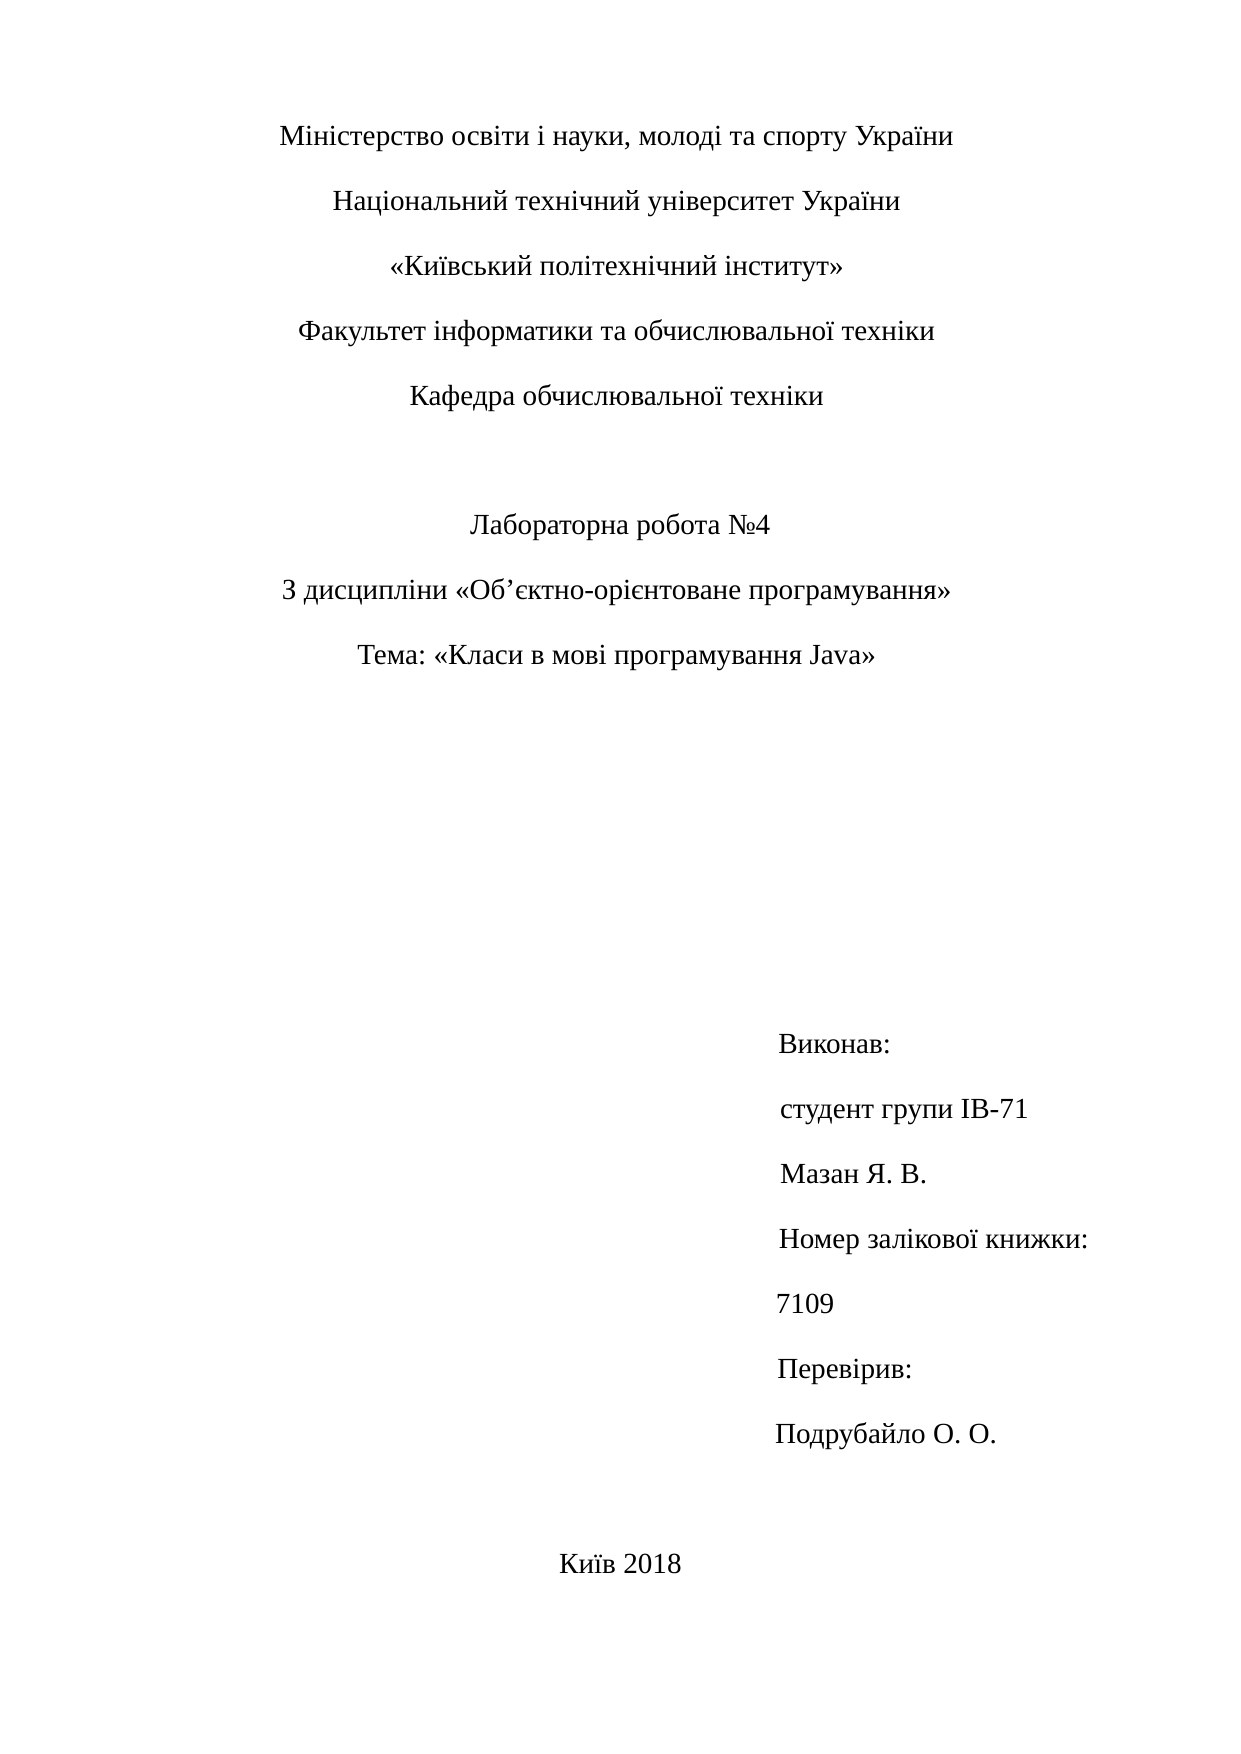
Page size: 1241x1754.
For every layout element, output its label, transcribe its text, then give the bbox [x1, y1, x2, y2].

text Тема: «Класи в мові програмування Java» [118, 637, 1122, 671]
text Кафедра обчислювальної техніки [118, 378, 1122, 411]
text Подрубайло О. О. [118, 1416, 1122, 1449]
text студент групи ІВ-71 [118, 1092, 1122, 1125]
text Лабораторна робота №4 [118, 507, 1122, 541]
text Національний технічний університет України [118, 183, 1122, 217]
text Перевірив: [118, 1351, 1122, 1385]
text Номер залікової книжки: [118, 1221, 1122, 1255]
text Міністерство освіти і науки, молоді та спорту України [118, 118, 1122, 152]
text 7109 [118, 1286, 1122, 1320]
text З дисципліни «Oб’єктно-орієнтоване програмування» [118, 572, 1122, 606]
text Виконав: [118, 1027, 1122, 1060]
text Київ 2018 [118, 1546, 1122, 1579]
text «Київський політехнічний інститут» [118, 248, 1122, 281]
text Мазан Я. В. [118, 1156, 1122, 1190]
text Факультет інформатики та обчислювальної техніки [118, 313, 1122, 346]
